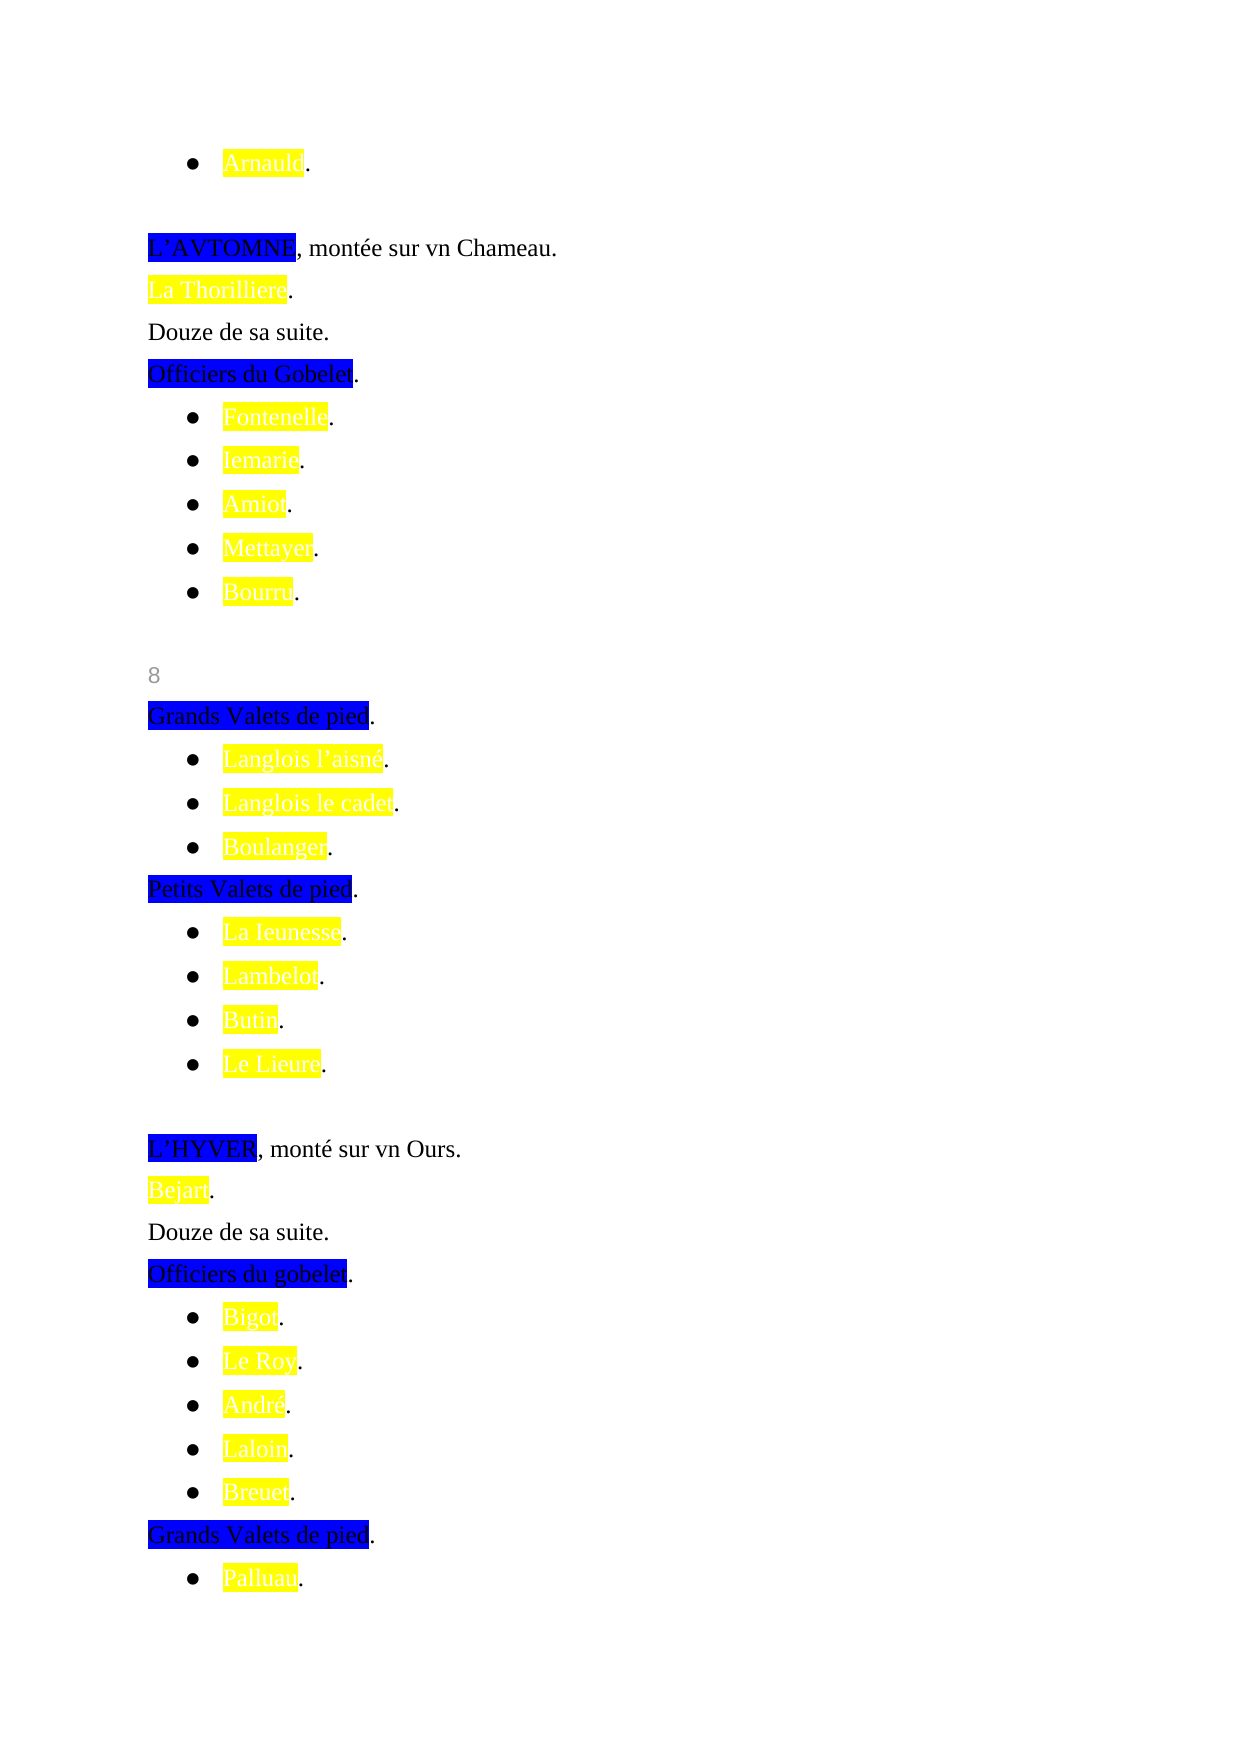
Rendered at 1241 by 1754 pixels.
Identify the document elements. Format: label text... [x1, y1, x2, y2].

text L’AVTOMNE, montée sur vn Chameau. [296, 233, 1093, 262]
text La Thorilliere. [287, 275, 1093, 304]
list Palluau. [185, 1562, 1093, 1593]
list Fontenelle. [185, 401, 1093, 431]
text L’HYVER, monté sur vn Ours. [257, 1134, 1093, 1162]
text Petits Valets de pied. [148, 874, 1093, 903]
list La Ieunesse. [185, 916, 1093, 947]
list Le Lieure. [185, 1048, 1093, 1078]
list Breuet. [185, 1477, 1093, 1507]
list Bourru. [185, 576, 1093, 607]
list Butin. [185, 1004, 1093, 1034]
list Langlois l’aisné. [185, 743, 1093, 773]
list Iemarie. [185, 445, 1093, 475]
list Arnauld. [185, 148, 1093, 178]
list Amiot. [185, 488, 1093, 519]
list Boulanger. [185, 831, 1093, 861]
list Mettayer. [185, 532, 1093, 563]
list Lambelot. [185, 960, 1093, 991]
list Bigot. [185, 1301, 1093, 1332]
text Grands Valets de pied. [369, 1520, 1093, 1549]
text 8 [160, 662, 1093, 688]
text Douze de sa suite. [148, 317, 1093, 346]
list Le Roy. [185, 1345, 1093, 1376]
list Langlois le cadet. [185, 787, 1093, 817]
text Douze de sa suite. [148, 1217, 1093, 1246]
text Grands Valets de pied. [369, 701, 1093, 730]
list Laloin. [185, 1433, 1093, 1463]
text Officiers du Gobelet. [353, 359, 1093, 388]
text Bejart. [209, 1176, 1093, 1204]
list André. [185, 1389, 1093, 1419]
text Officiers du gobelet. [347, 1259, 1093, 1288]
